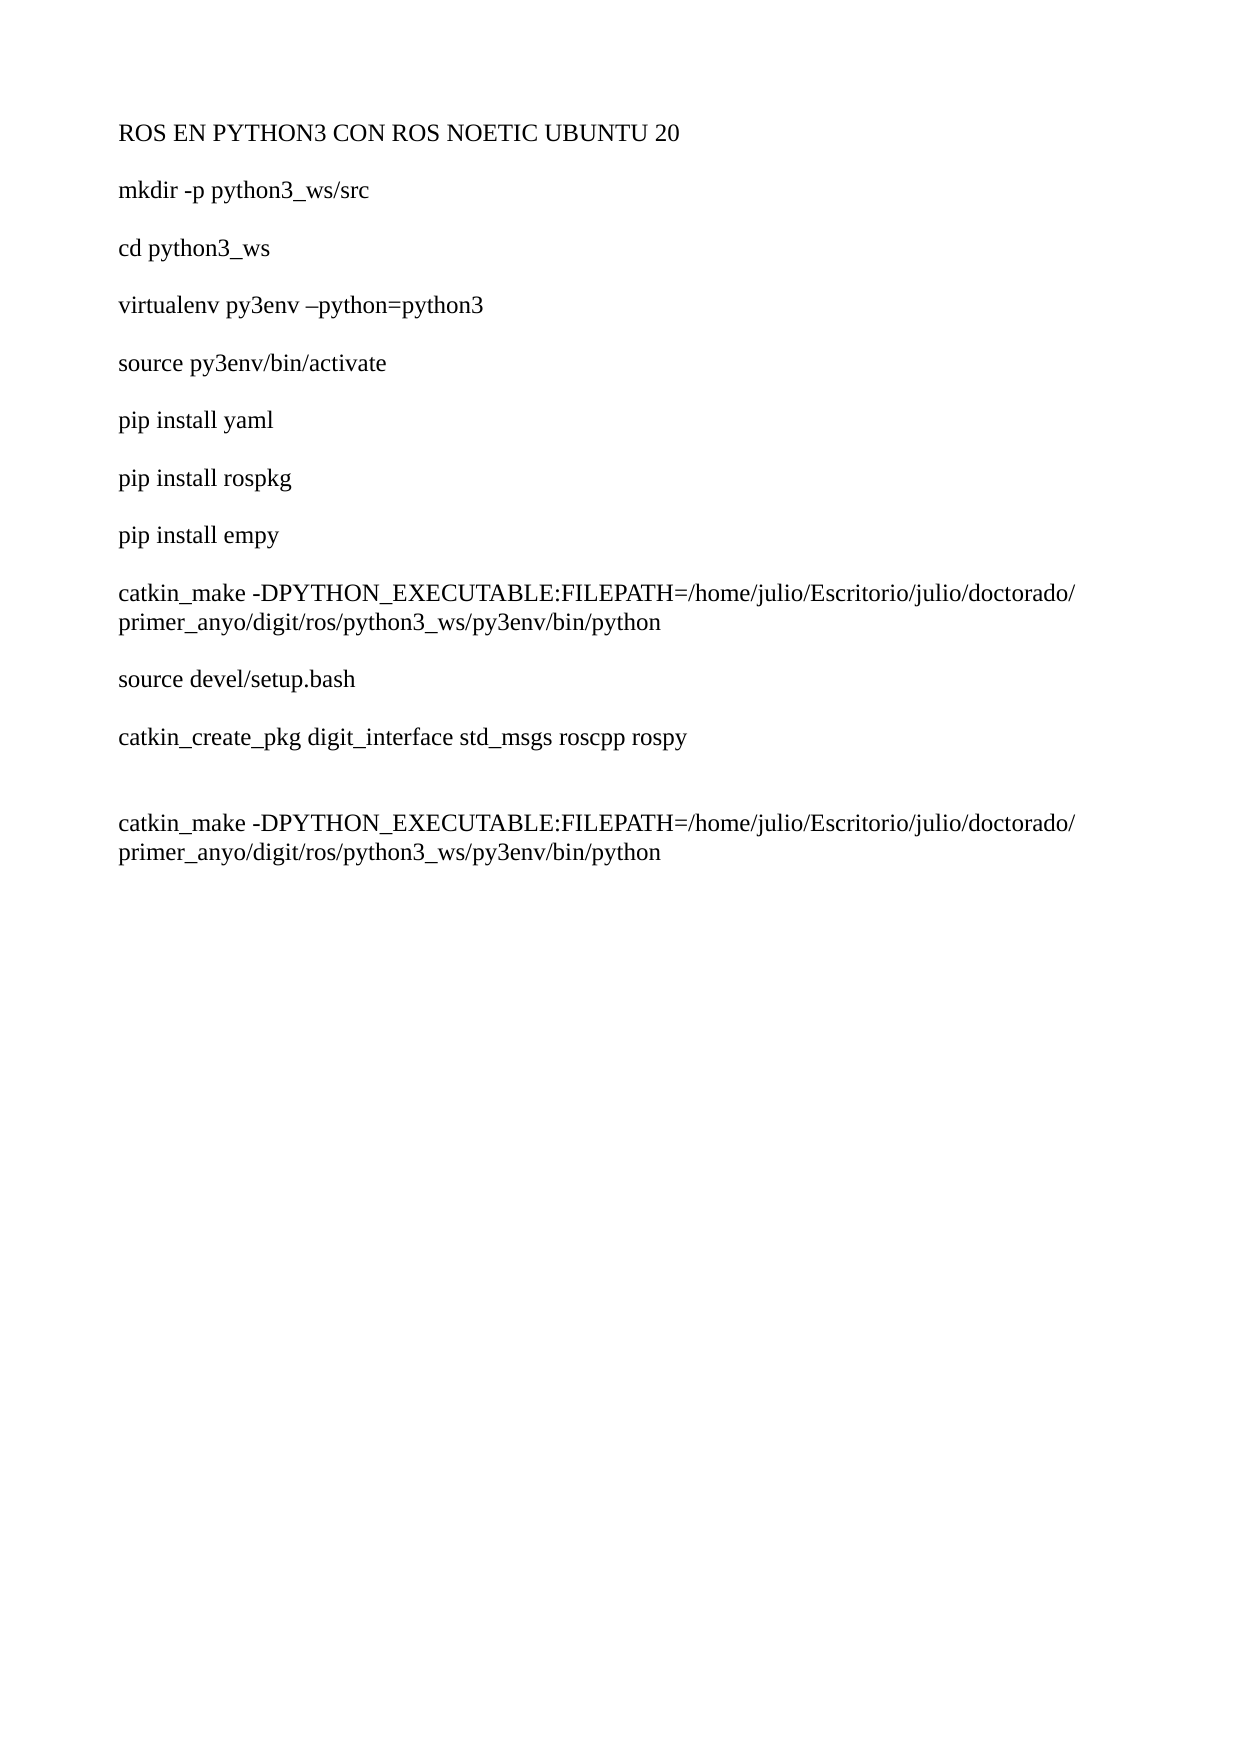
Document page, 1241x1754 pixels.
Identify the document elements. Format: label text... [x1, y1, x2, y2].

text pip install rospkg [118, 463, 1122, 492]
text catkin_make -DPYTHON_EXECUTABLE:FILEPATH=/home/julio/Escritorio/julio/doctorado/primer_anyo/digit/ros/python3_ws/py3env/bin/python [118, 808, 1122, 866]
text catkin_make -DPYTHON_EXECUTABLE:FILEPATH=/home/julio/Escritorio/julio/doctorado/primer_anyo/digit/ros/python3_ws/py3env/bin/python [118, 578, 1122, 636]
text cd python3_ws [118, 233, 1122, 262]
text pip install yaml [118, 406, 1122, 434]
text ROS EN PYTHON3 CON ROS NOETIC UBUNTU 20 [118, 118, 1122, 147]
text catkin_create_pkg digit_interface std_msgs roscpp rospy [118, 722, 1122, 751]
text source devel/setup.bash [118, 664, 1122, 693]
text pip install empy [118, 521, 1122, 549]
text mkdir -p python3_ws/src [118, 176, 1122, 204]
text virtualenv py3env –python=python3 [118, 291, 1122, 319]
text source py3env/bin/activate [118, 348, 1122, 377]
